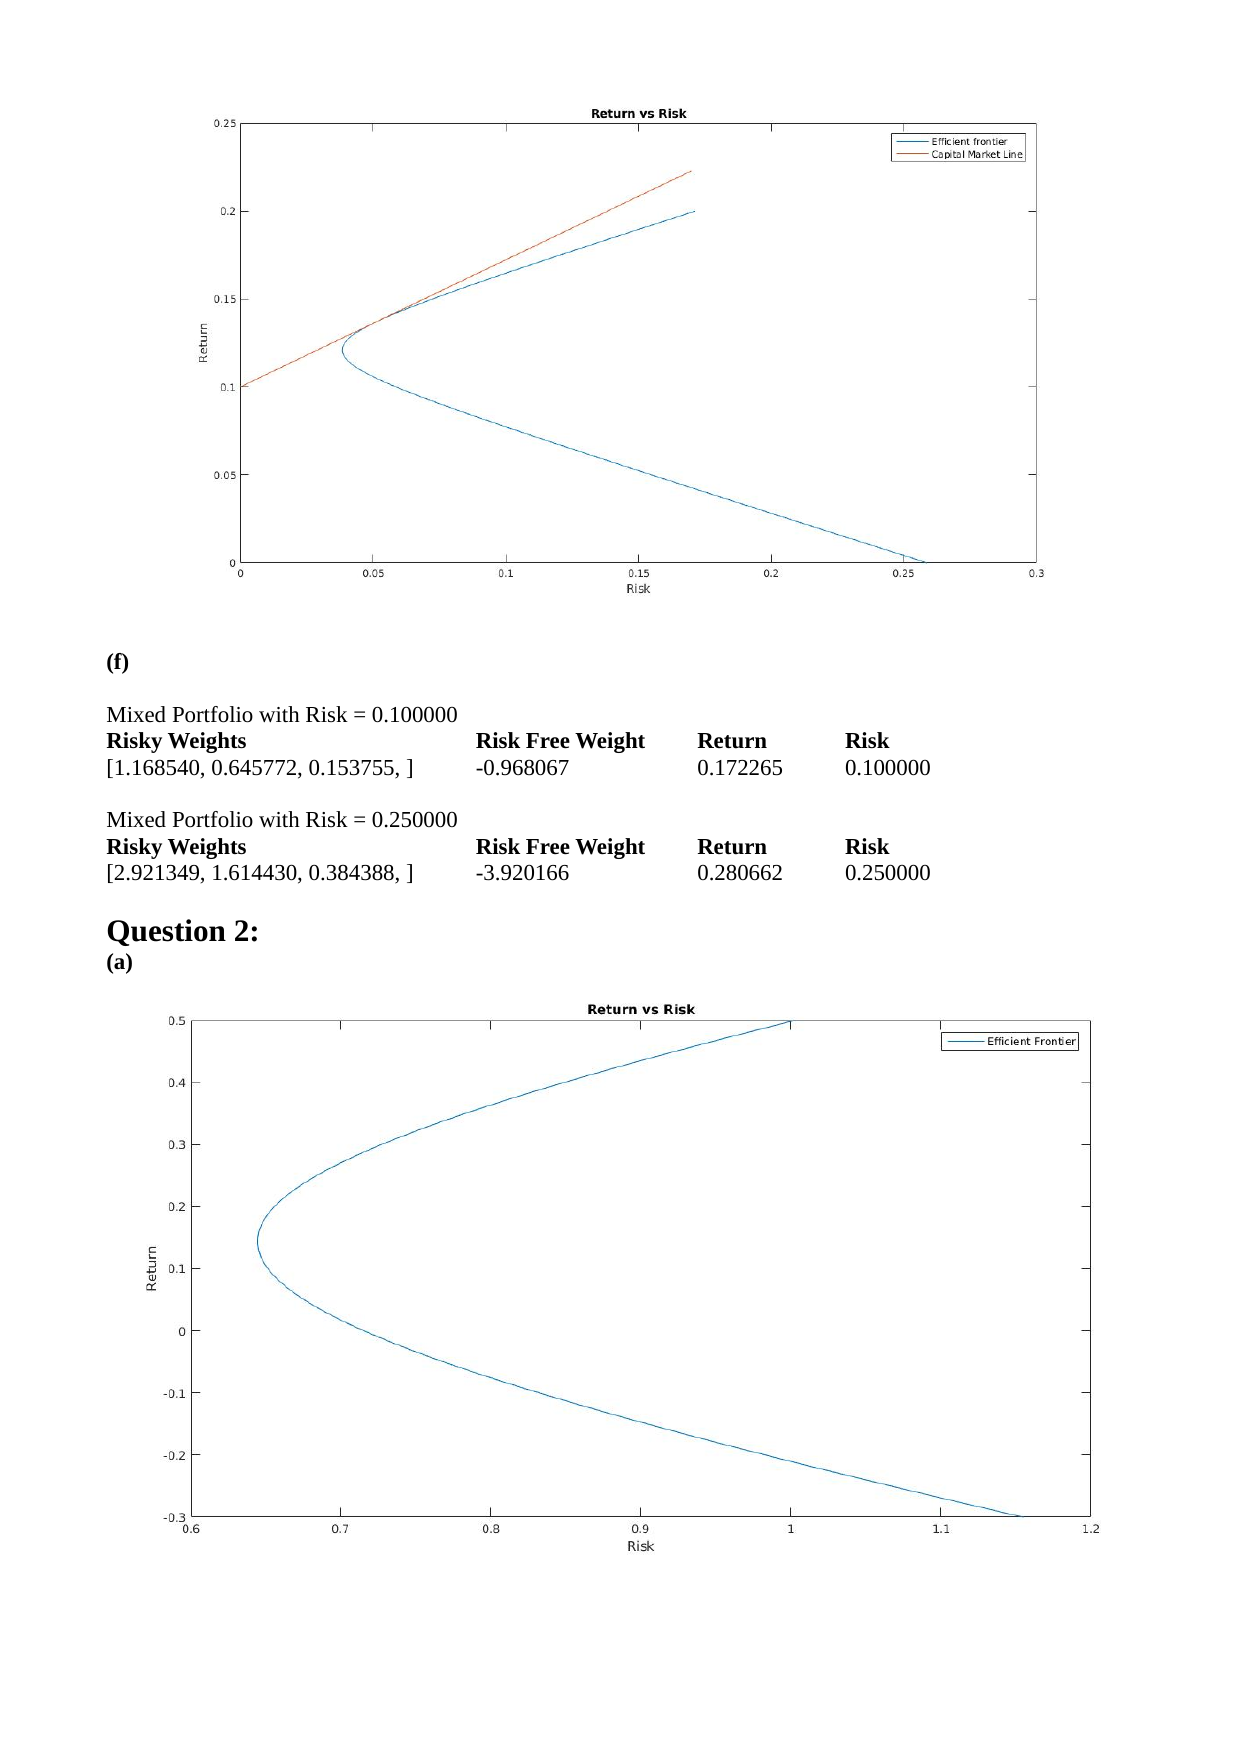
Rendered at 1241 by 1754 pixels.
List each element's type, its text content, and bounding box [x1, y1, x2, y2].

text Question 2: [106, 912, 1134, 948]
text [2.921349, 1.614430, 0.384388, ] -3.920166 0.280662 0.250000 [106, 859, 1134, 886]
picture [39, 974, 1201, 1584]
text (a) [106, 948, 1134, 974]
text [1.168540, 0.645772, 0.153755, ] -0.968067 0.172265 0.100000 [106, 754, 1134, 780]
text (f) [106, 648, 1134, 675]
text Risky Weights Risk Free Weight Return Risk [106, 727, 1134, 754]
text Mixed Portfolio with Risk = 0.100000 [106, 701, 1134, 727]
picture [106, 82, 1134, 622]
text Mixed Portfolio with Risk = 0.250000 [106, 806, 1134, 833]
text Risky Weights Risk Free Weight Return Risk [106, 833, 1134, 859]
